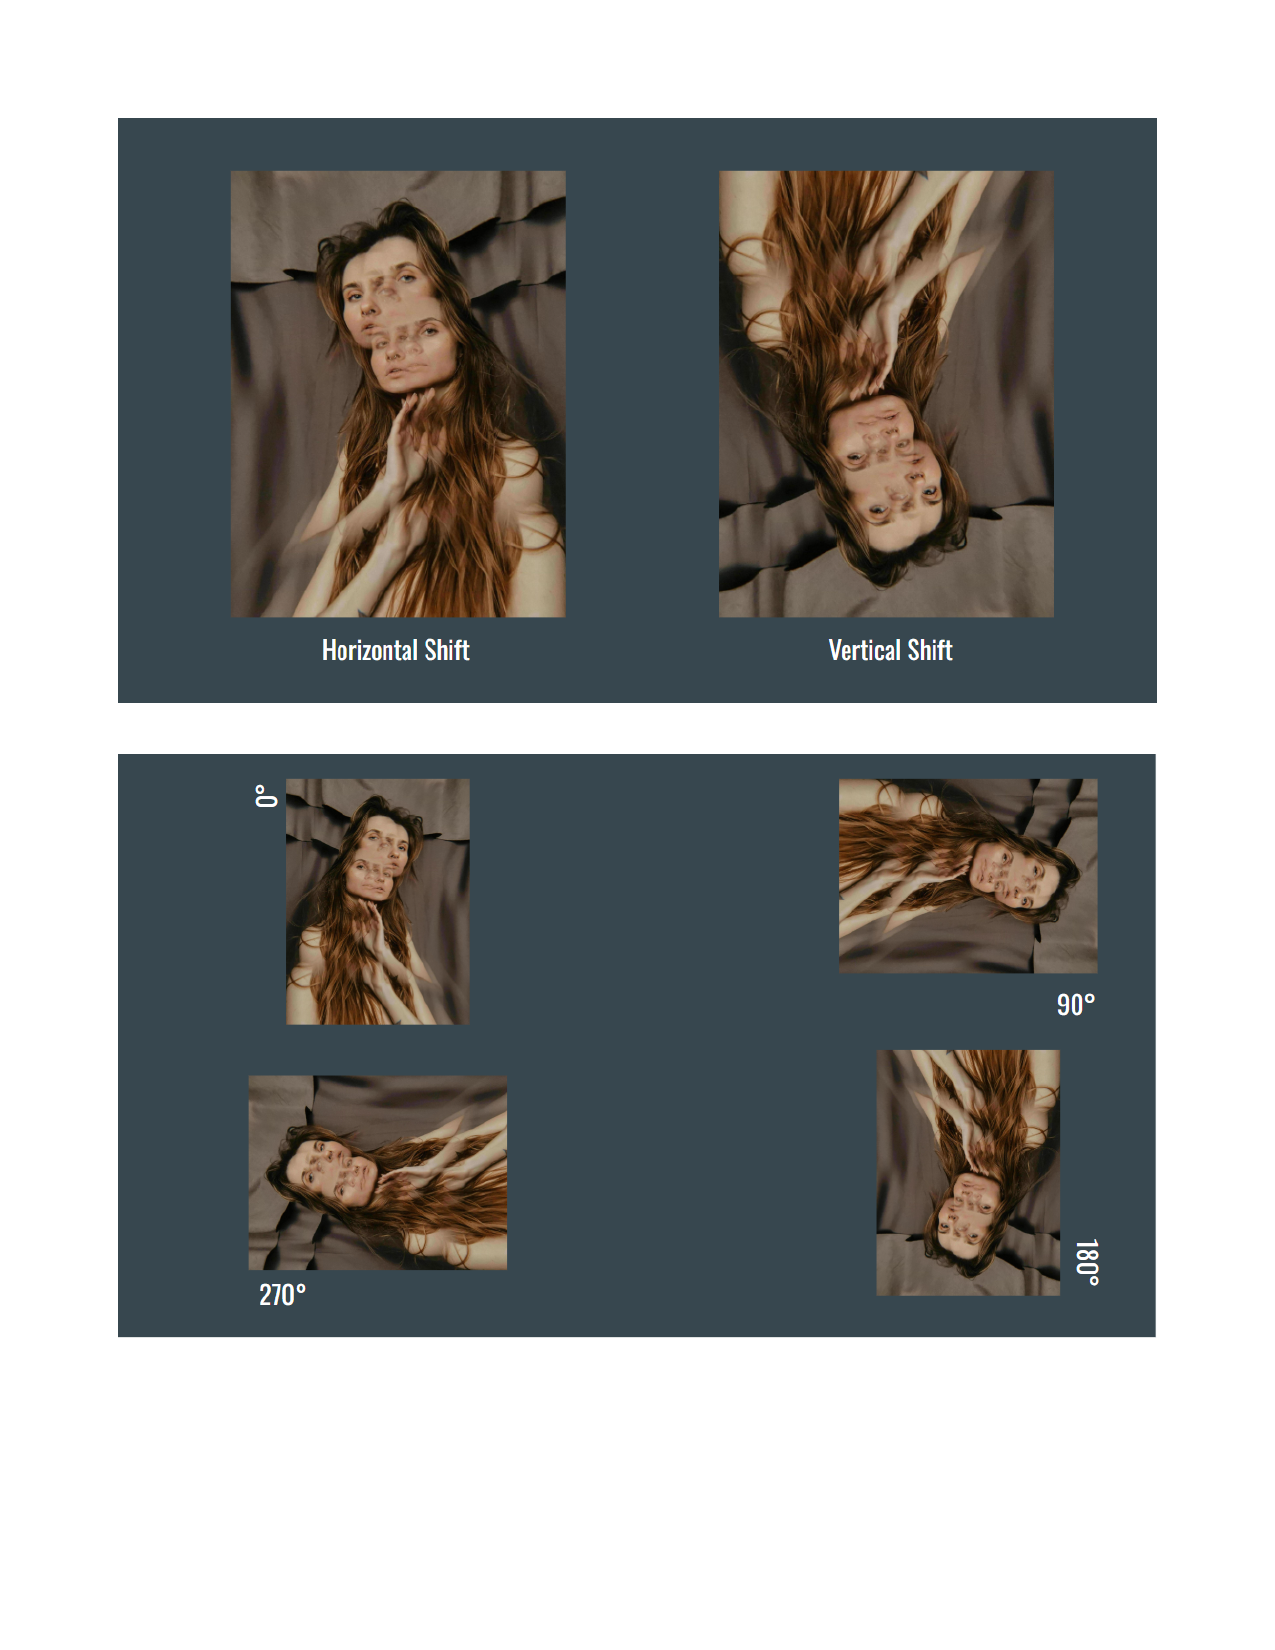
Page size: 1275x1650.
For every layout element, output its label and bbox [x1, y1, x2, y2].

picture [118, 118, 1157, 703]
picture [118, 754, 1157, 1338]
